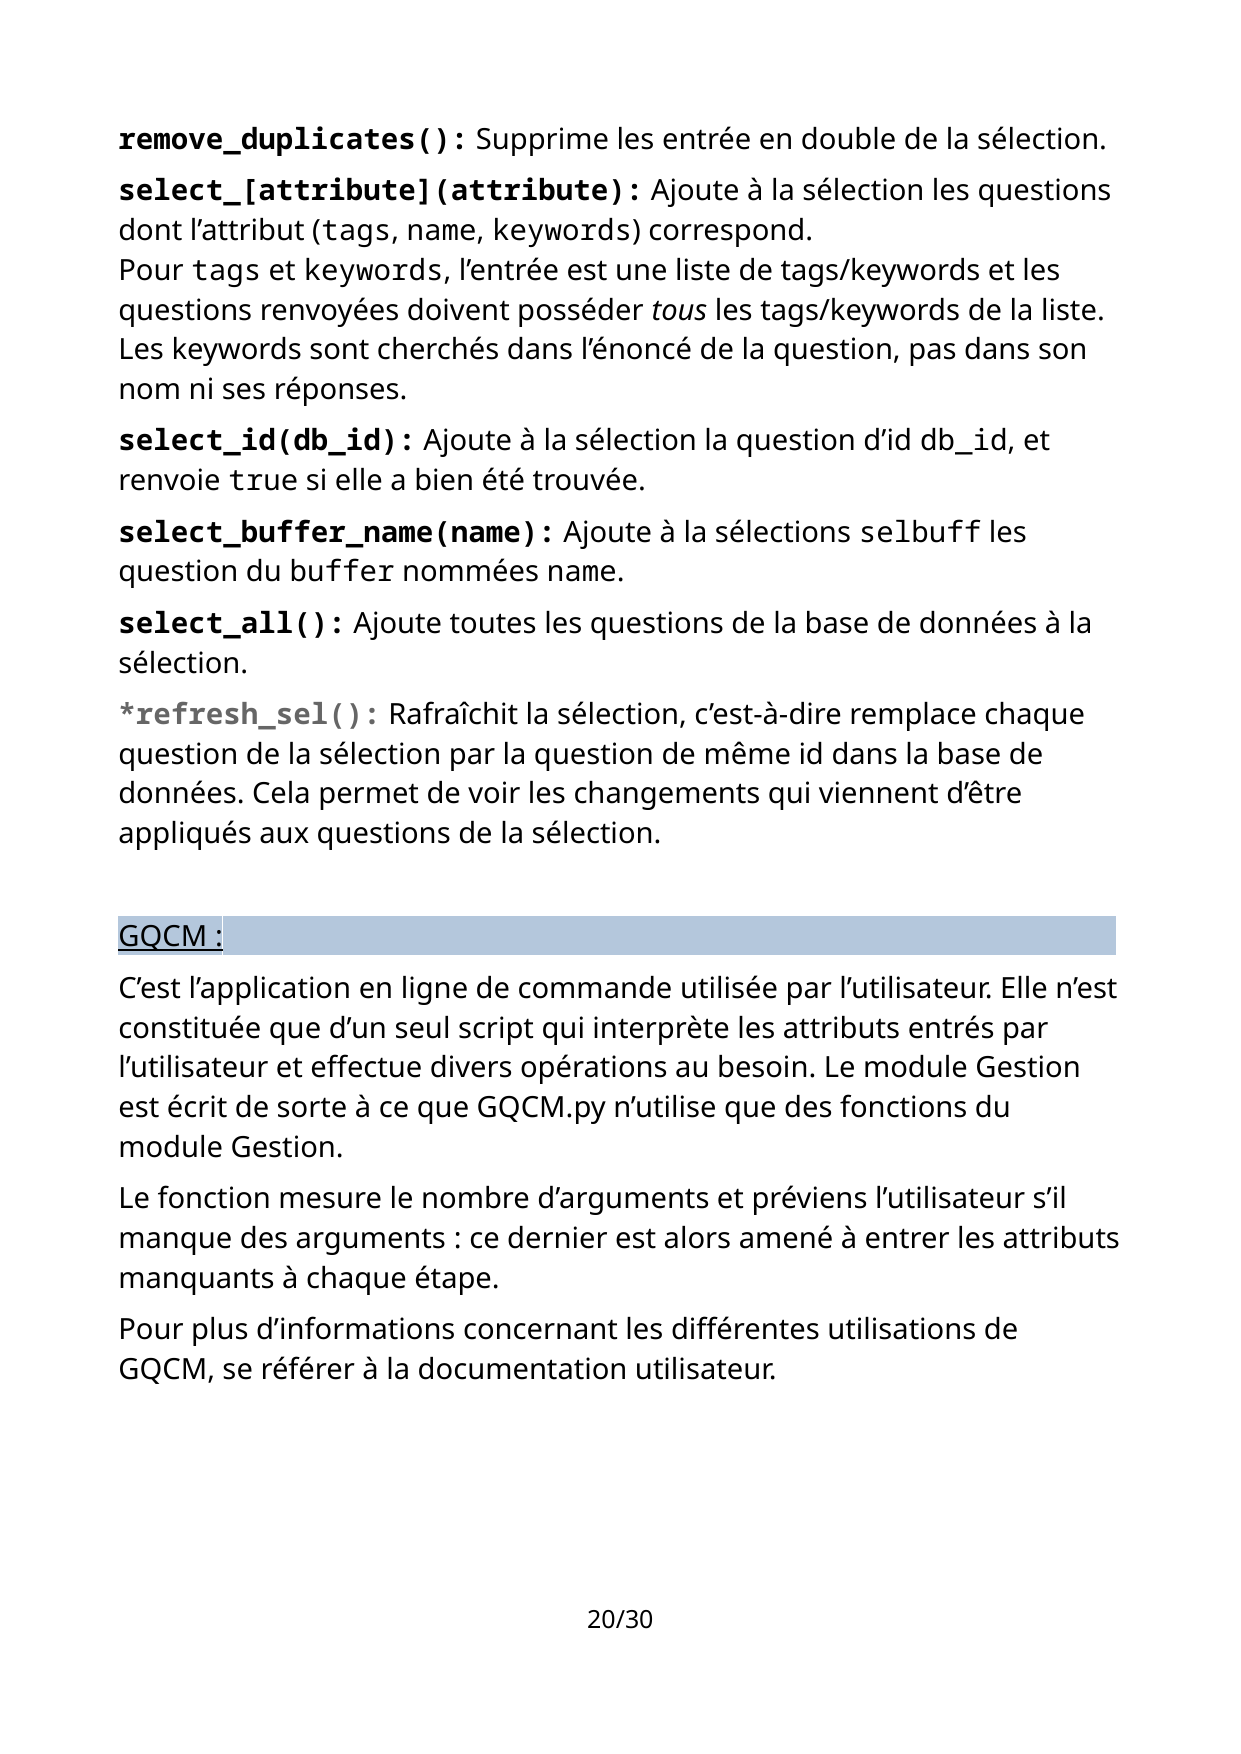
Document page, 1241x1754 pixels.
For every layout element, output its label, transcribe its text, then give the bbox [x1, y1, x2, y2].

text GQCM : [118, 916, 1122, 955]
text Le fonction mesure le nombre d’arguments et préviens l’utilisateur s’il manque des arguments : ce dernier est alors amené à entrer les attributs manquants à chaque étape. [118, 1177, 1122, 1297]
text select_id(db_id): Ajoute à la sélection la question d’id db_id, et renvoie true si elle a bien été trouvée. [118, 420, 1122, 499]
text *refresh_sel(): Rafraîchit la sélection, c’est-à-dire remplace chaque question de la sélection par la question de même id dans la base de données. Cela permet de voir les changements qui viennent d’être appliqués aux questions de la sélection. [118, 693, 1122, 852]
text remove_duplicates(): Supprime les entrée en double de la sélection. [118, 118, 1122, 158]
text C’est l’application en ligne de commande utilisée par l’utilisateur. Elle n’est constituée que d’un seul script qui interprète les attributs entrés par l’utilisateur et effectue divers opérations au besoin. Le module Gestion est écrit de sorte à ce que GQCM.py n’utilise que des fonctions du module Gestion. [118, 967, 1122, 1166]
text select_all(): Ajoute toutes les questions de la base de données à la sélection. [118, 602, 1122, 682]
text select_[attribute](attribute): Ajoute à la sélection les questions dont l’attribut (tags, name, keywords) correspond. Pour tags et keywords, l’entrée est une liste de tags/keywords et les questions renvoyées doivent posséder tous les tags/keywords de la liste. Les keywords sont cherchés dans l’énoncé de la question, pas dans son nom ni ses réponses. [118, 170, 1122, 408]
text Pour plus d’informations concernant les différentes utilisations de GQCM, se référer à la documentation utilisateur. [118, 1308, 1122, 1388]
text select_buffer_name(name): Ajoute à la sélections selbuff les question du buffer nommées name. [118, 511, 1122, 590]
